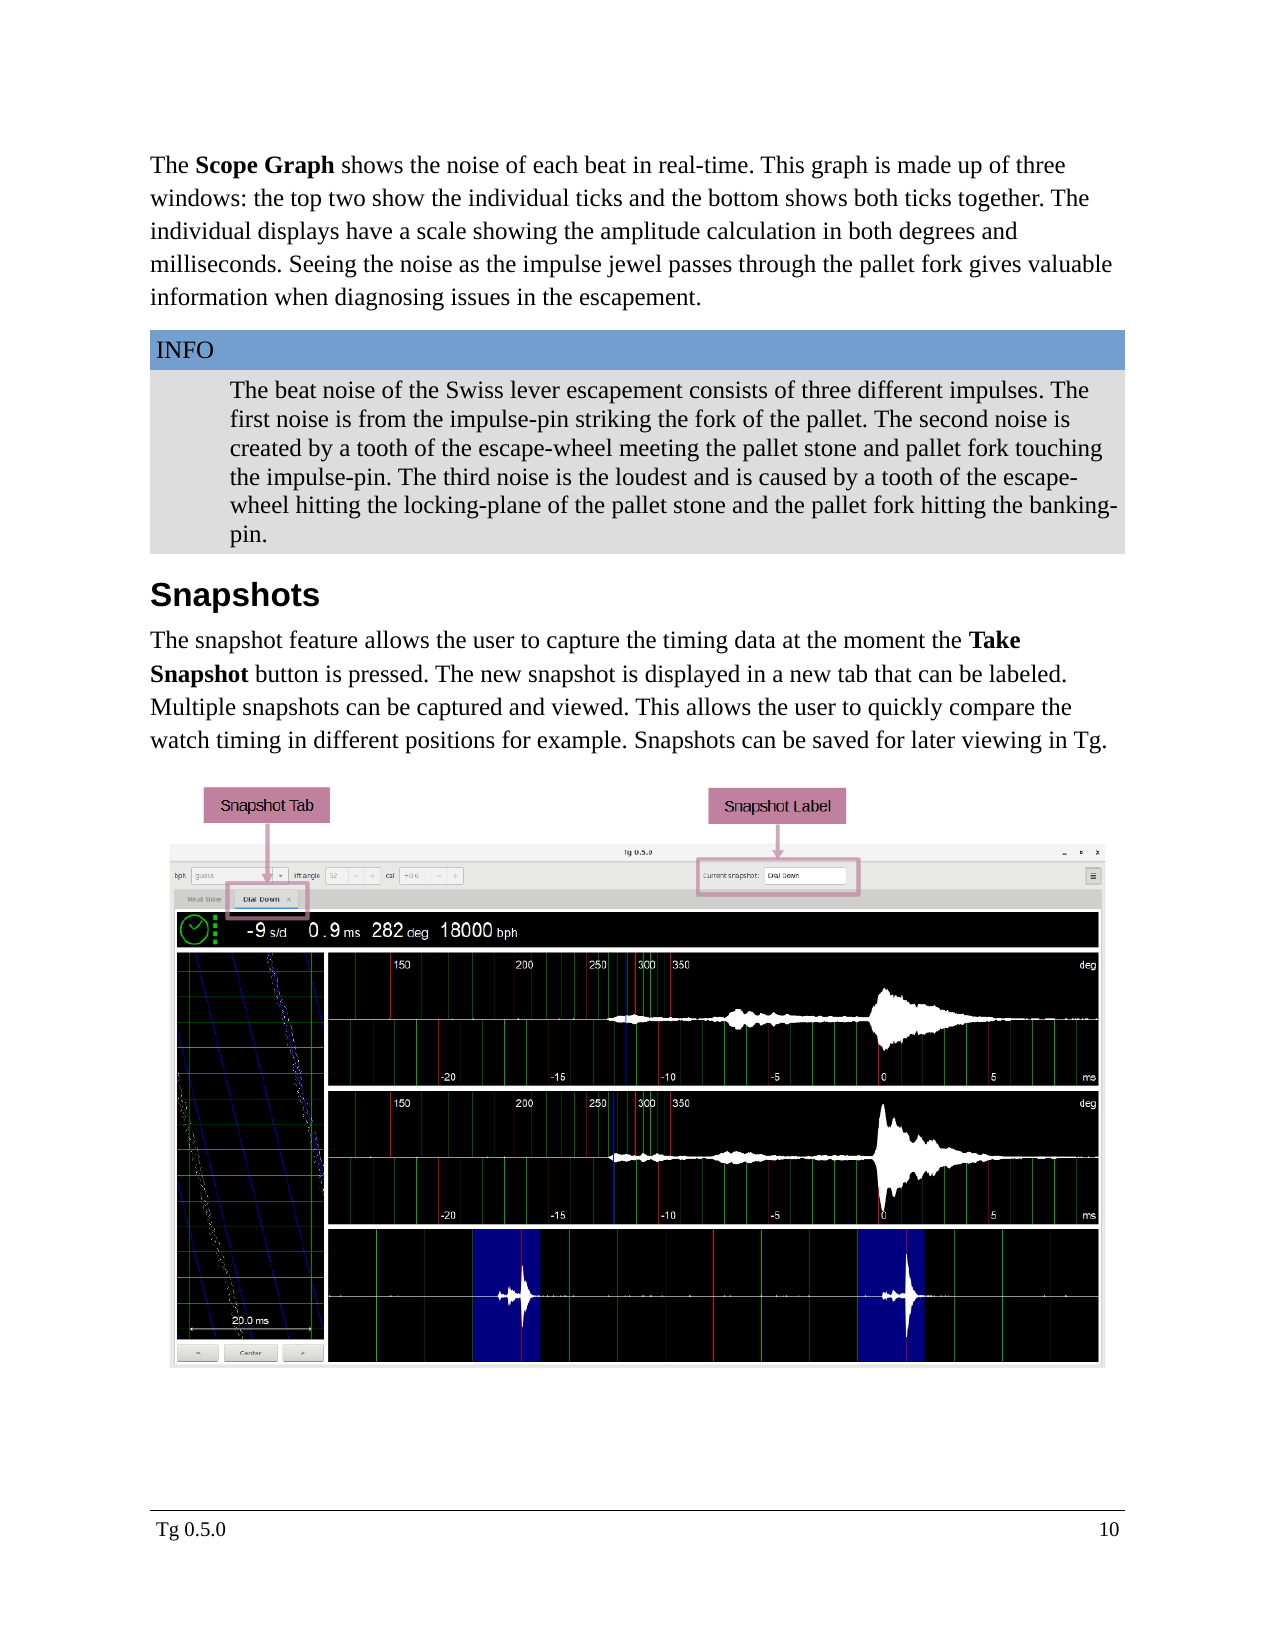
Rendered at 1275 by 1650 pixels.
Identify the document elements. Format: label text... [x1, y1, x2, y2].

text The snapshot feature allows the user to capture the timing data at the moment the Take Snapshot button is pressed. The new snapshot is displayed in a new tab that can be labeled. Multiple snapshots can be captured and viewed. This allows the user to quickly compare the watch timing in different positions for example. Snapshots can be saved for later viewing in Tg. [150, 626, 1125, 753]
text The Scope Graph shows the noise of each beat in real-time. This graph is made up of three windows: the top two show the individual ticks and the bottom shows both ticks together. The individual displays have a scale showing the amplitude calculation in both degrees and milliseconds. Seeing the noise as the impulse jewel passes through the pallet fork gives valuable information when diagnosing issues in the escapement. [150, 150, 1125, 311]
table_cell The beat noise of the Swiss lever escapement consists of three different impulses. The first noise is from the impulse-pin striking the fork of the pallet. The second noise is created by a tooth of the escape-wheel meeting the pallet stone and pallet fork touching the impulse-pin. The third noise is the loudest and is caused by a tooth of the escape-wheel hitting the locking-plane of the pallet stone and the pallet fork hitting the banking-pin. [150, 370, 1125, 554]
table_header INFO [150, 330, 1125, 370]
picture [169, 772, 1106, 1368]
subtitle Snapshots [150, 575, 1125, 613]
